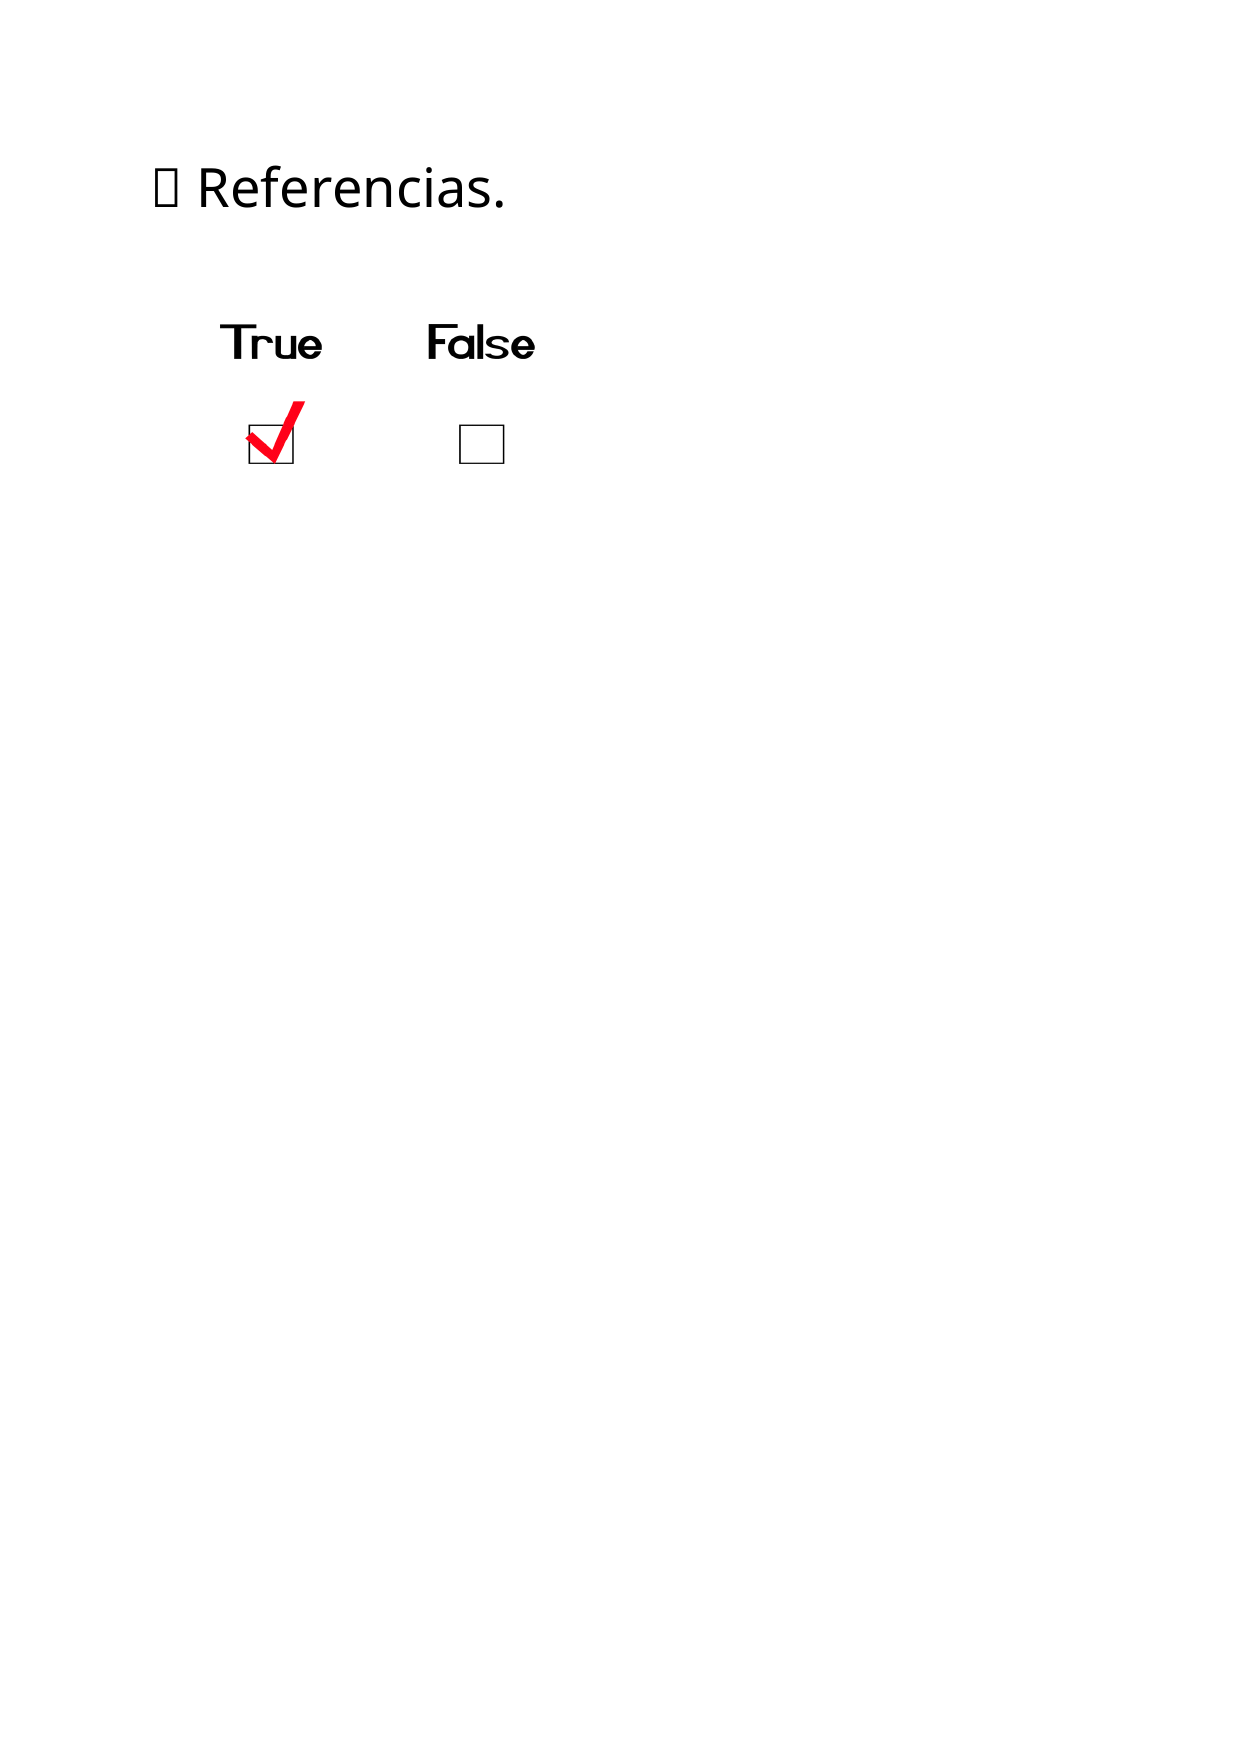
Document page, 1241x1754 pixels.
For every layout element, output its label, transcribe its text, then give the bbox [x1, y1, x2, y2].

picture [162, 258, 597, 548]
title 💡 Referencias. [150, 150, 1090, 224]
